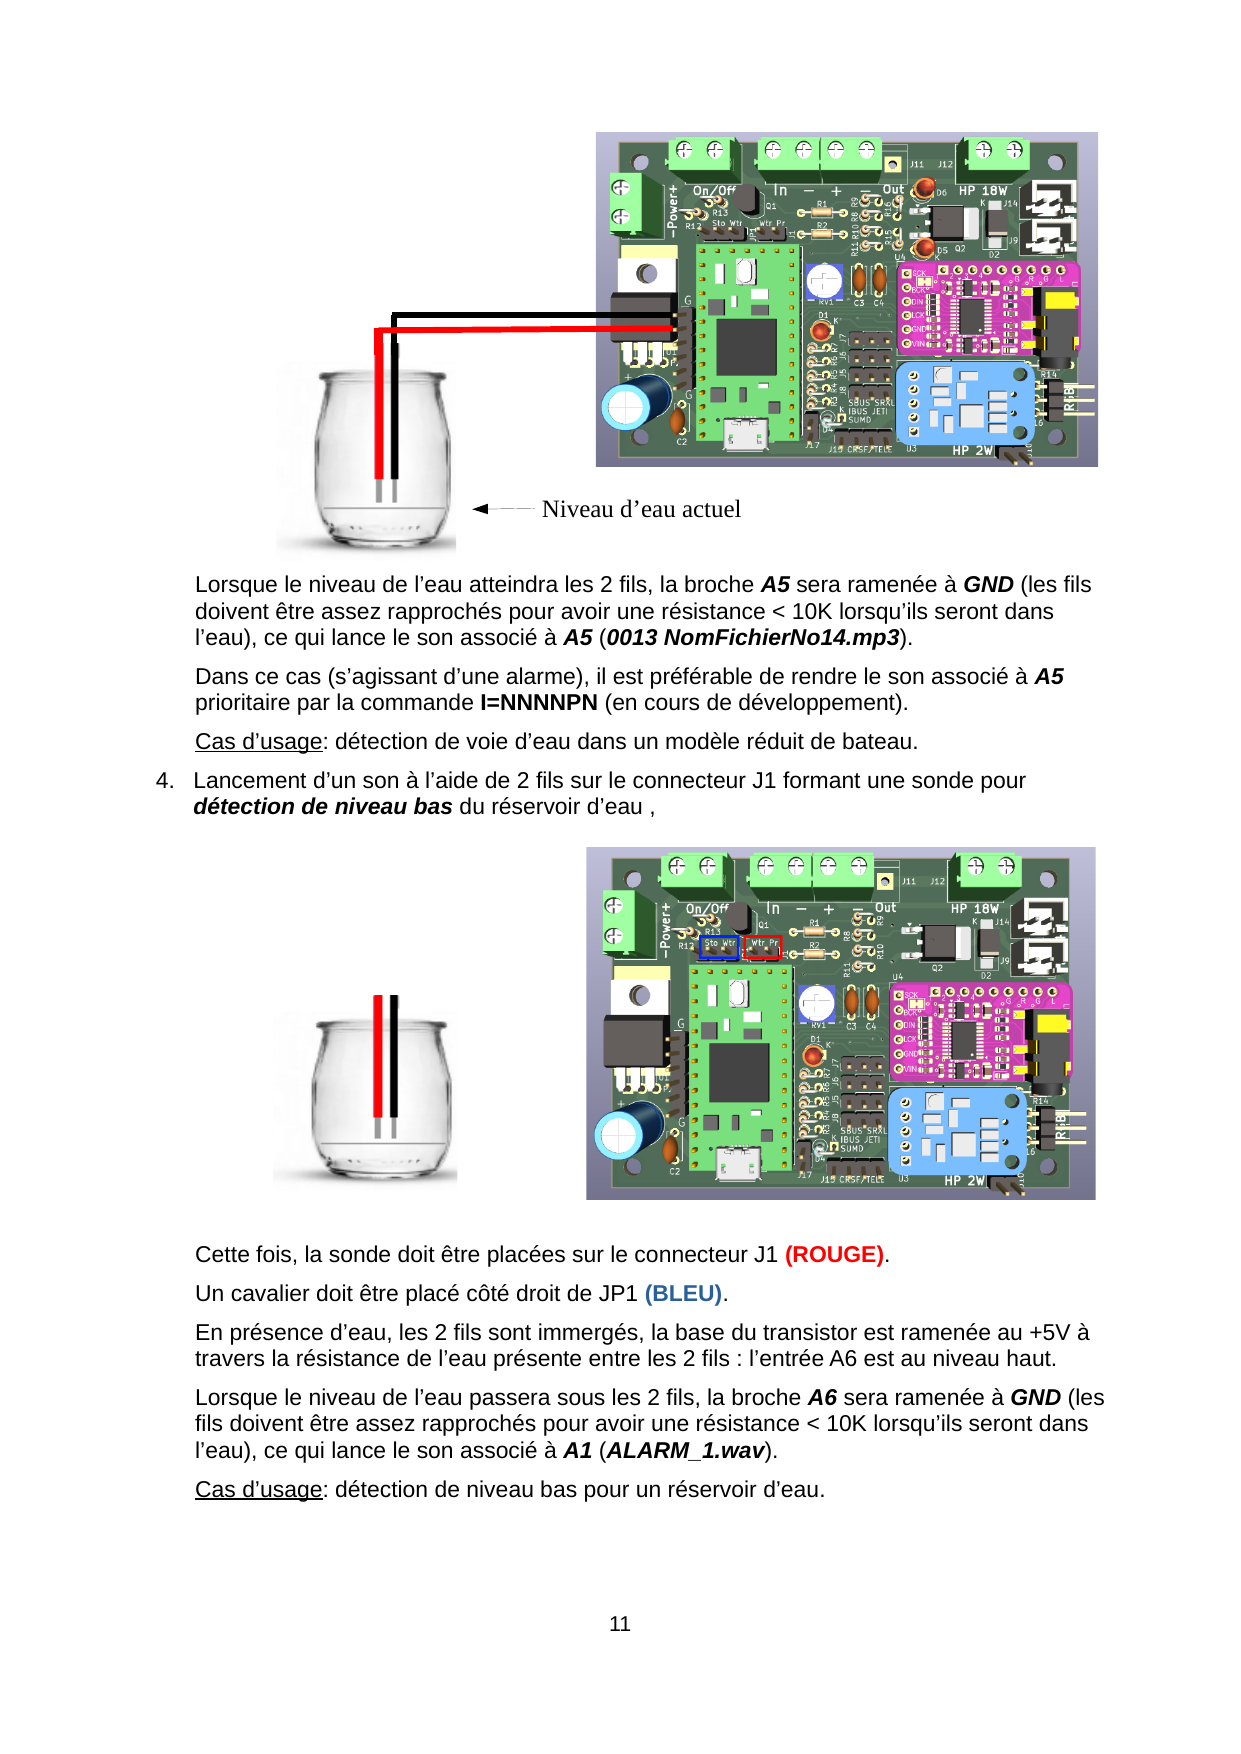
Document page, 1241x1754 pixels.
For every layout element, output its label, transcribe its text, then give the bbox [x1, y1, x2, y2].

text Lorsque le niveau de l’eau atteindra les 2 fils, la broche A5 sera ramenée à GND (les fils doivent être assez rapprochés pour avoir une résistance < 10K lorsqu’ils seront dans l’eau), ce qui lance le son associé à A5 (0013 NomFichierNo14.mp3). [195, 571, 1122, 650]
text Lorsque le niveau de l’eau passera sous les 2 fils, la broche A6 sera ramenée à GND (les fils doivent être assez rapprochés pour avoir une résistance < 10K lorsqu’ils seront dans l’eau), ce qui lance le son associé à A1 (ALARM_1.wav). [195, 1384, 1122, 1463]
text Un cavalier doit être placé côté droit de JP1 (BLEU). [195, 1280, 1122, 1306]
picture [586, 847, 1096, 1200]
picture [595, 132, 1099, 467]
picture [276, 343, 457, 561]
text Dans ce cas (s’agissant d’une alarme), il est préférable de rendre le son associé à A5 prioritaire par la commande I=NNNNPN (en cours de développement). [195, 663, 1122, 716]
text Cas d’usage: détection de voie d’eau dans un modèle réduit de bateau. [195, 728, 1122, 754]
text Cette fois, la sonde doit être placées sur le connecteur J1 (ROUGE). [195, 1241, 1122, 1267]
picture [272, 995, 458, 1191]
list Lancement d’un son à l’aide de 2 fils sur le connecteur J1 formant une sonde pour détection de niveau bas du réservoir d’eau , [156, 767, 1122, 820]
text En présence d’eau, les 2 fils sont immergés, la base du transistor est ramenée au +5V à travers la résistance de l’eau présente entre les 2 fils : l’entrée A6 est au niveau haut. [195, 1319, 1122, 1372]
text Cas d’usage: détection de niveau bas pour un réservoir d’eau. [195, 1476, 1122, 1502]
